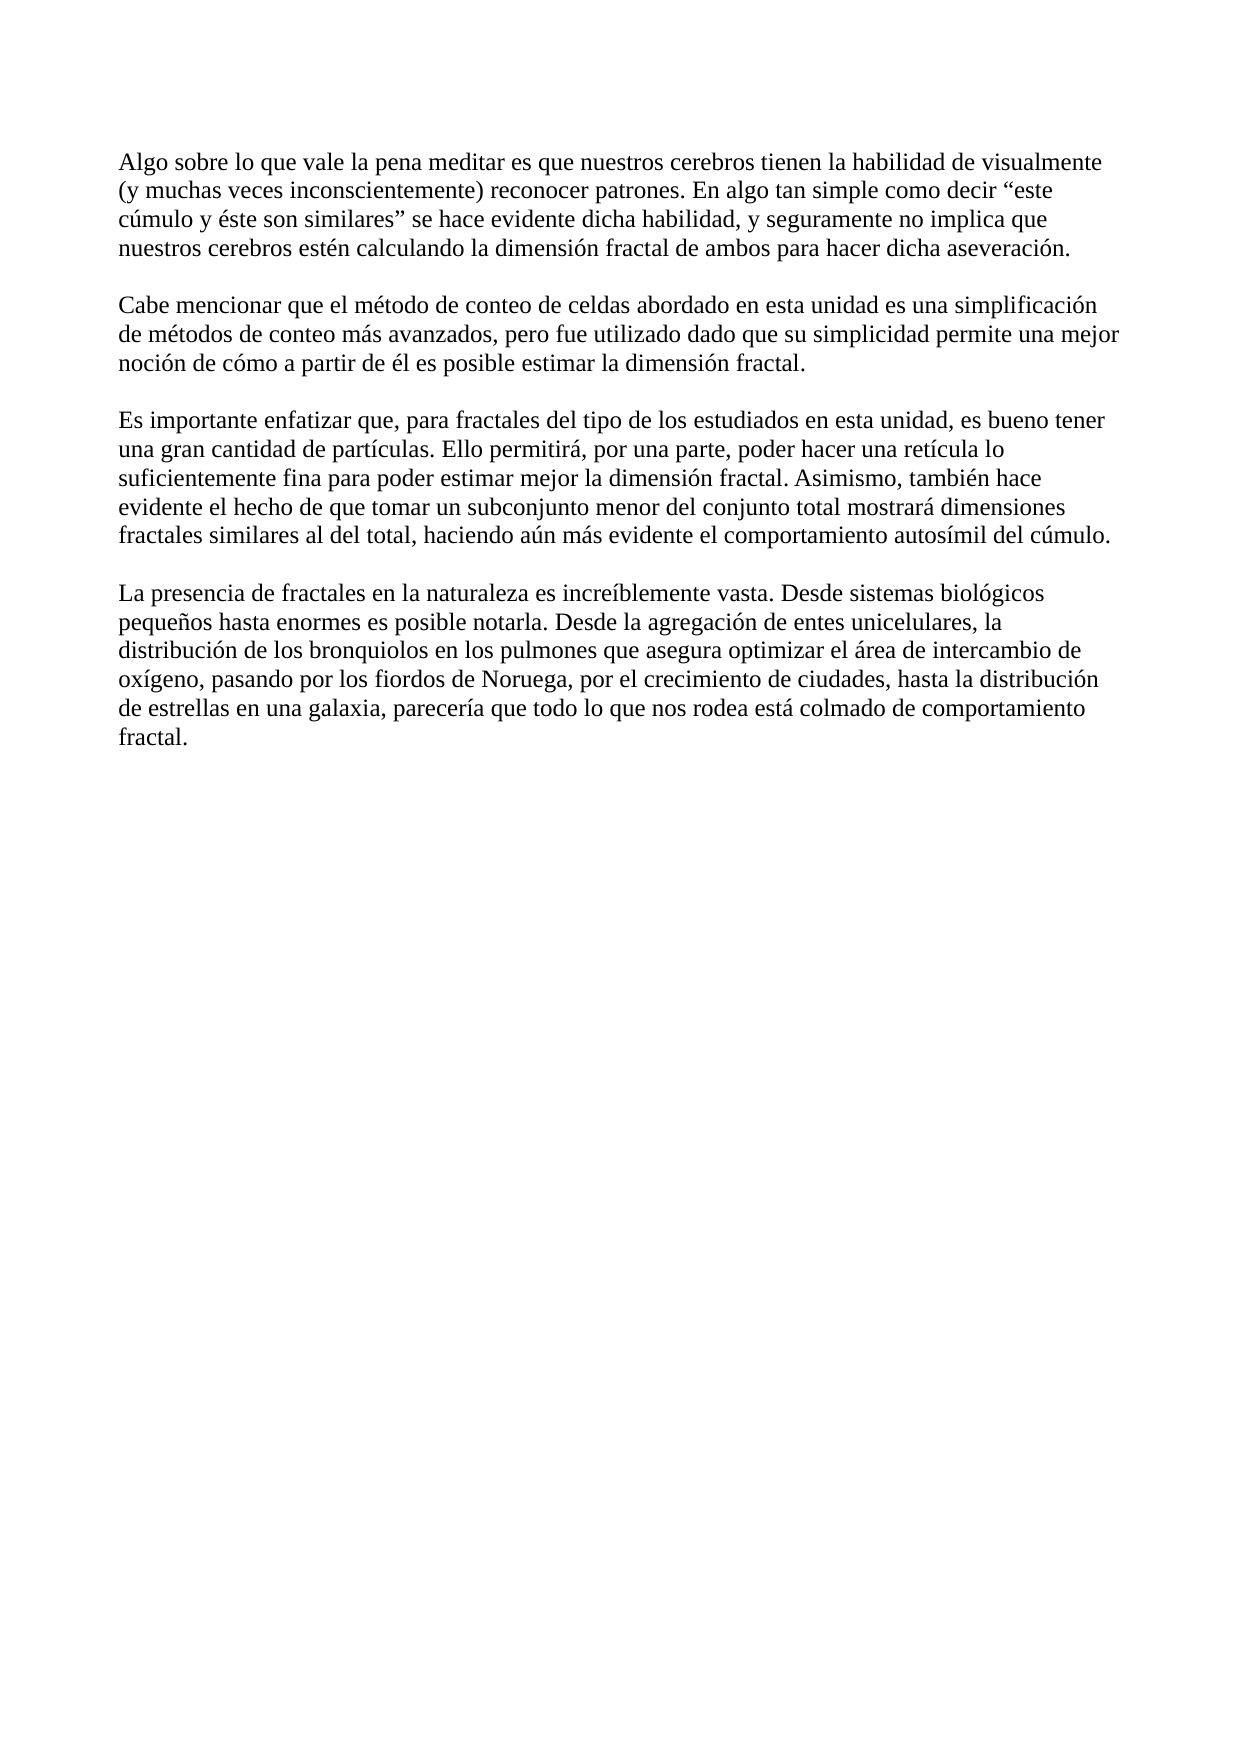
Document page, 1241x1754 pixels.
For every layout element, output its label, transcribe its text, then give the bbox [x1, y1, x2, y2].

text Algo sobre lo que vale la pena meditar es que nuestros cerebros tienen la habilidad de visualmente (y muchas veces inconscientemente) reconocer patrones. En algo tan simple como decir “este cúmulo y éste son similares” se hace evidente dicha habilidad, y seguramente no implica que nuestros cerebros estén calculando la dimensión fractal de ambos para hacer dicha aseveración. [118, 147, 1122, 262]
text Cabe mencionar que el método de conteo de celdas abordado en esta unidad es una simplificación de métodos de conteo más avanzados, pero fue utilizado dado que su simplicidad permite una mejor noción de cómo a partir de él es posible estimar la dimensión fractal. [118, 291, 1122, 377]
text Es importante enfatizar que, para fractales del tipo de los estudiados en esta unidad, es bueno tener una gran cantidad de partículas. Ello permitirá, por una parte, poder hacer una retícula lo suficientemente fina para poder estimar mejor la dimensión fractal. Asimismo, también hace evidente el hecho de que tomar un subconjunto menor del conjunto total mostrará dimensiones fractales similares al del total, haciendo aún más evidente el comportamiento autosímil del cúmulo. [118, 406, 1122, 549]
text La presencia de fractales en la naturaleza es increíblemente vasta. Desde sistemas biológicos pequeños hasta enormes es posible notarla. Desde la agregación de entes unicelulares, la distribución de los bronquiolos en los pulmones que asegura optimizar el área de intercambio de oxígeno, pasando por los fiordos de Noruega, por el crecimiento de ciudades, hasta la distribución de estrellas en una galaxia, parecería que todo lo que nos rodea está colmado de comportamiento fractal. [118, 578, 1122, 751]
